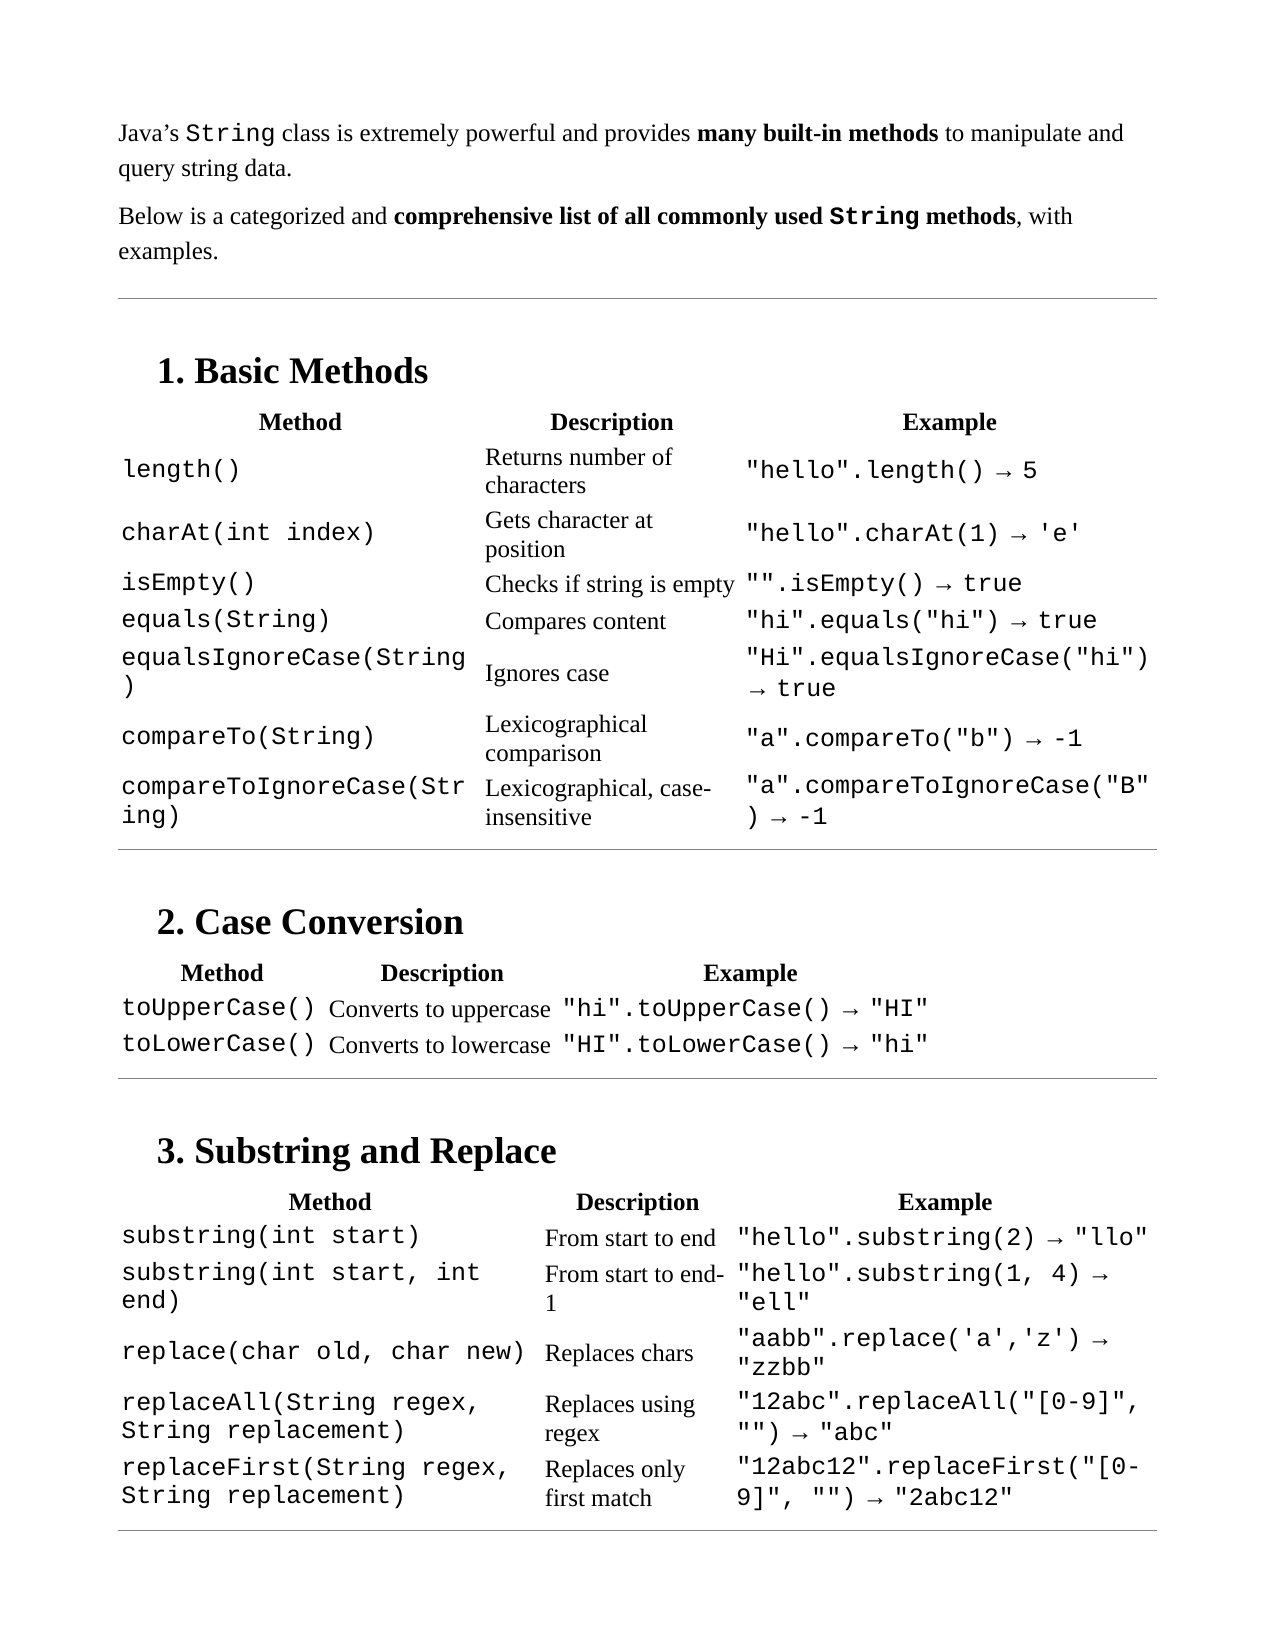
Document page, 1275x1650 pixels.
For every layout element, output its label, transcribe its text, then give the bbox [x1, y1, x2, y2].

table_cell charAt(int index) [118, 502, 482, 566]
table_cell "hello".substring(1, 4) → "ell" [733, 1255, 1157, 1320]
table_cell Gets character at position [482, 502, 742, 566]
table_cell Converts to lowercase [326, 1027, 559, 1063]
table_cell toLowerCase() [118, 1027, 326, 1063]
table_cell Lexicographical comparison [482, 706, 742, 770]
table_cell Lexicographical, case-insensitive [482, 770, 742, 835]
table_cell Replaces chars [542, 1320, 733, 1385]
table_cell "hello".charAt(1) → 'e' [742, 502, 1157, 566]
table_header Description [482, 404, 742, 439]
table_cell toUpperCase() [118, 990, 326, 1027]
table_cell "12abc12".replaceFirst("[0-9]", "") → "2abc12" [733, 1450, 1157, 1515]
table_cell From start to end [542, 1219, 733, 1255]
table_cell From start to end-1 [542, 1255, 733, 1320]
table_header Method [118, 1184, 542, 1219]
subtitle ✅ 3. Substring and Replace [118, 1128, 1157, 1172]
table_cell equalsIgnoreCase(String) [118, 639, 482, 706]
table_header Example [742, 404, 1157, 439]
table_cell Converts to uppercase [326, 990, 559, 1027]
subtitle ✅ 1. Basic Methods [118, 349, 1157, 392]
table_cell Ignores case [482, 639, 742, 706]
table_cell length() [118, 439, 482, 502]
table_cell "".isEmpty() → true [742, 566, 1157, 602]
table_cell "a".compareTo("b") → -1 [742, 706, 1157, 770]
table_cell "HI".toLowerCase() → "hi" [559, 1027, 942, 1063]
table_cell "aabb".replace('a','z') → "zzbb" [733, 1320, 1157, 1385]
table_cell replaceAll(String regex, String replacement) [118, 1385, 542, 1450]
table_cell Returns number of characters [482, 439, 742, 502]
table_cell replace(char old, char new) [118, 1320, 542, 1385]
table_cell "a".compareToIgnoreCase("B") → -1 [742, 770, 1157, 835]
table_cell Compares content [482, 602, 742, 639]
table_header Description [542, 1184, 733, 1219]
table_header Example [559, 955, 942, 990]
table_cell substring(int start, int end) [118, 1255, 542, 1320]
table_cell "hi".toUpperCase() → "HI" [559, 990, 942, 1027]
table_cell compareToIgnoreCase(String) [118, 770, 482, 835]
table_header Example [733, 1184, 1157, 1219]
table_cell "hello".substring(2) → "llo" [733, 1219, 1157, 1255]
table_header Method [118, 404, 482, 439]
table_cell "hello".length() → 5 [742, 439, 1157, 502]
text Below is a categorized and comprehensive list of all commonly used String methods, with examples. [118, 201, 1157, 265]
subtitle ✅ 2. Case Conversion [118, 900, 1157, 943]
table_cell equals(String) [118, 602, 482, 639]
table_cell substring(int start) [118, 1219, 542, 1255]
table_cell Replaces only first match [542, 1450, 733, 1515]
table_cell Replaces using regex [542, 1385, 733, 1450]
table_cell replaceFirst(String regex, String replacement) [118, 1450, 542, 1515]
table_cell Checks if string is empty [482, 566, 742, 602]
table_cell "hi".equals("hi") → true [742, 602, 1157, 639]
text Java’s String class is extremely powerful and provides many built-in methods to manipulate and query string data. [118, 118, 1157, 182]
table_header Method [118, 955, 326, 990]
table_cell isEmpty() [118, 566, 482, 602]
table_cell "12abc".replaceAll("[0-9]", "") → "abc" [733, 1385, 1157, 1450]
table_header Description [326, 955, 559, 990]
table_cell compareTo(String) [118, 706, 482, 770]
table_cell "Hi".equalsIgnoreCase("hi") → true [742, 639, 1157, 706]
